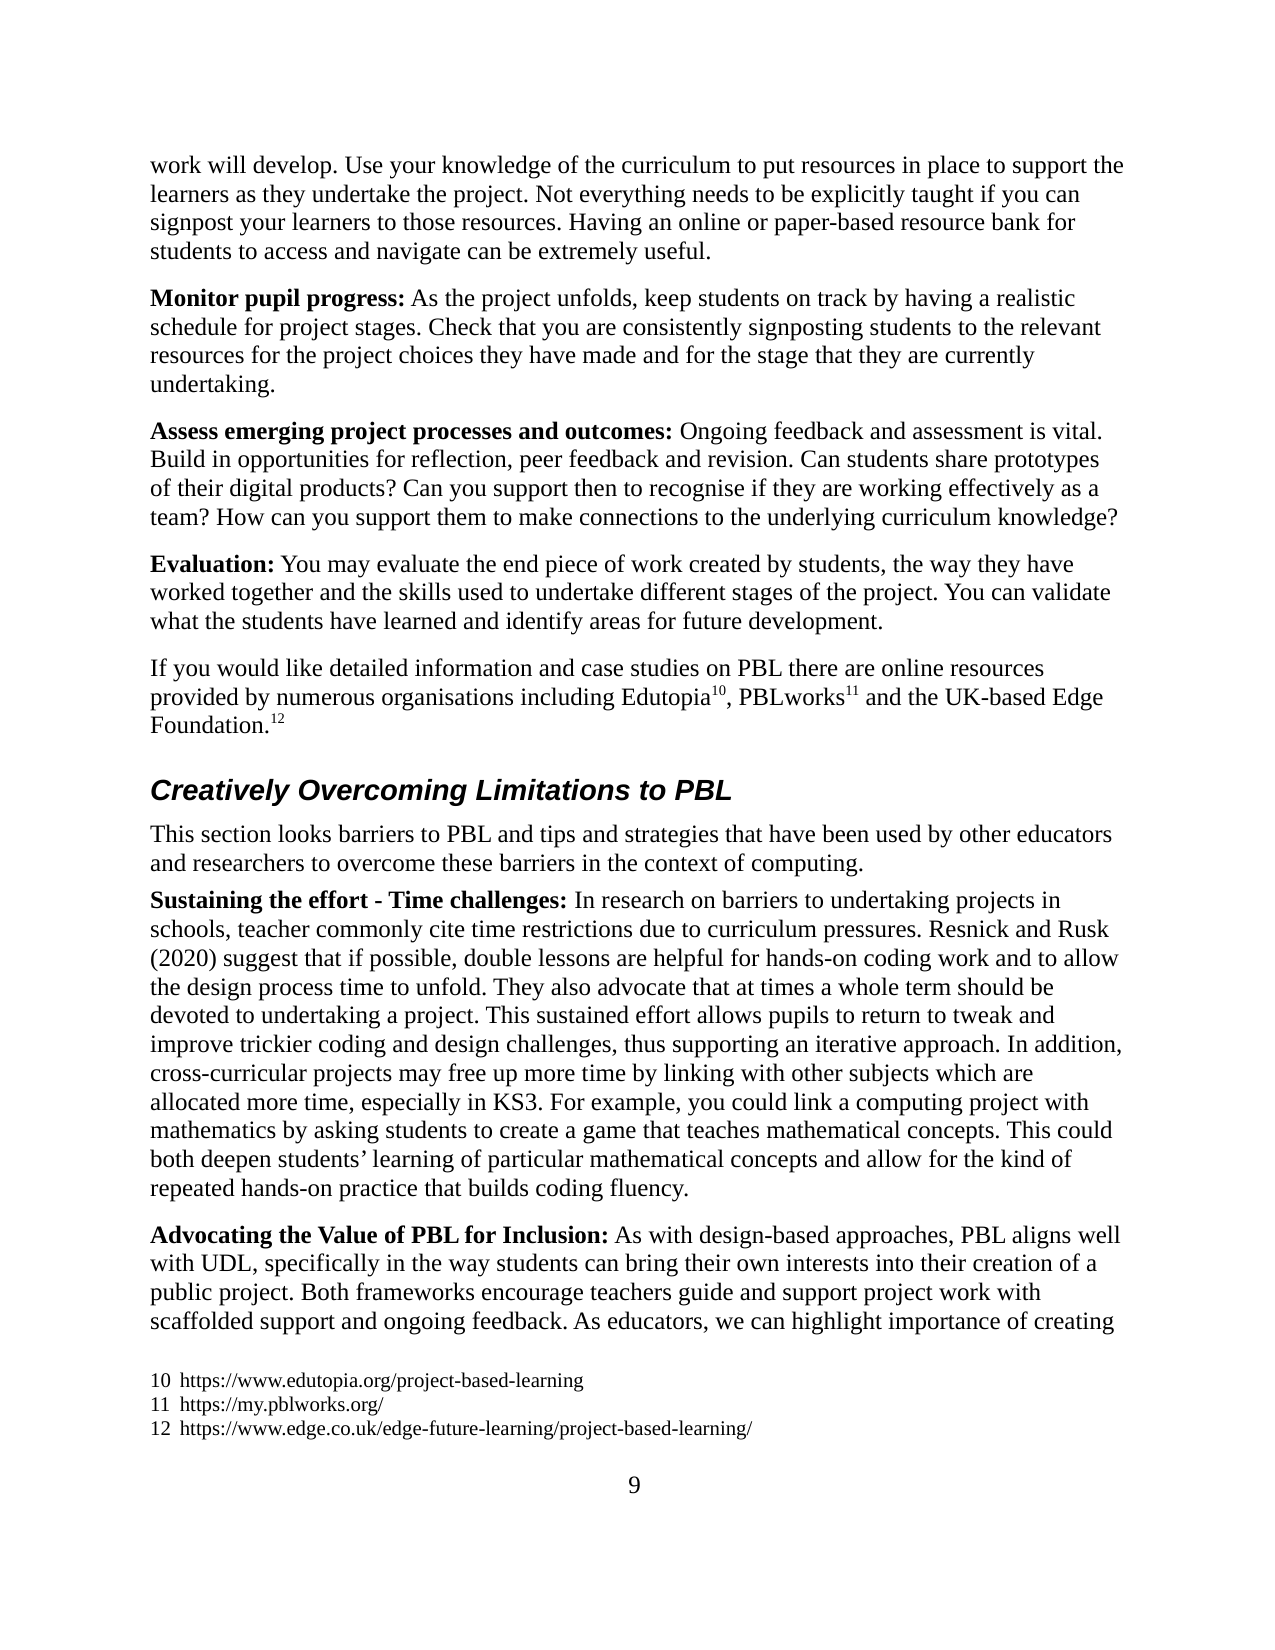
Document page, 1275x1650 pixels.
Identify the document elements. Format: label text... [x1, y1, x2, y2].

text This section looks barriers to PBL and tips and strategies that have been used by other educators and researchers to overcome these barriers in the context of computing. [150, 819, 1125, 877]
text https://my.pblworks.org/ [150, 1392, 1125, 1416]
text https://www.edutopia.org/project-based-learning [150, 1368, 1125, 1392]
text Evaluation: You may evaluate the end piece of work created by students, the way they have worked together and the skills used to undertake different stages of the project. You can validate what the students have learned and identify areas for future development. [150, 549, 1125, 635]
text Advocating the Value of PBL for Inclusion: As with design-based approaches, PBL aligns well with UDL, specifically in the way students can bring their own interests into their creation of a public project. Both frameworks encourage teachers guide and support project work with scaffolded support and ongoing feedback. As educators, we can highlight importance of creating [150, 1220, 1125, 1335]
subtitle Creatively Overcoming Limitations to PBL [150, 773, 1125, 807]
text Monitor pupil progress: As the project unfolds, keep students on track by having a realistic schedule for project stages. Check that you are consistently signposting students to the relevant resources for the project choices they have made and for the stage that they are currently undertaking. [150, 283, 1125, 398]
text If you would like detailed information and case studies on PBL there are online resources provided by numerous organisations including Edutopia, PBLworks and the UK-based Edge Foundation. [150, 653, 1125, 739]
text https://www.edge.co.uk/edge-future-learning/project-based-learning/ [150, 1416, 1125, 1440]
text work will develop. Use your knowledge of the curriculum to put resources in place to support the learners as they undertake the project. Not everything needs to be explicitly taught if you can signpost your learners to those resources. Having an online or paper-based resource bank for students to access and navigate can be extremely useful. [150, 150, 1125, 265]
text Assess emerging project processes and outcomes: Ongoing feedback and assessment is vital. Build in opportunities for reflection, peer feedback and revision. Can students share prototypes of their digital products? Can you support then to recognise if they are working effectively as a team? How can you support them to make connections to the underlying curriculum knowledge? [150, 416, 1125, 531]
text Sustaining the effort - Time challenges: In research on barriers to undertaking projects in schools, teacher commonly cite time restrictions due to curriculum pressures. Resnick and Rusk (2020) suggest that if possible, double lessons are helpful for hands-on coding work and to allow the design process time to unfold. They also advocate that at times a whole term should be devoted to undertaking a project. This sustained effort allows pupils to return to tweak and improve trickier coding and design challenges, thus supporting an iterative approach. In addition, cross-curricular projects may free up more time by linking with other subjects which are allocated more time, especially in KS3. For example, you could link a computing project with mathematics by asking students to create a game that teaches mathematical concepts. This could both deepen students’ learning of particular mathematical concepts and allow for the kind of repeated hands-on practice that builds coding fluency. [150, 886, 1125, 1202]
